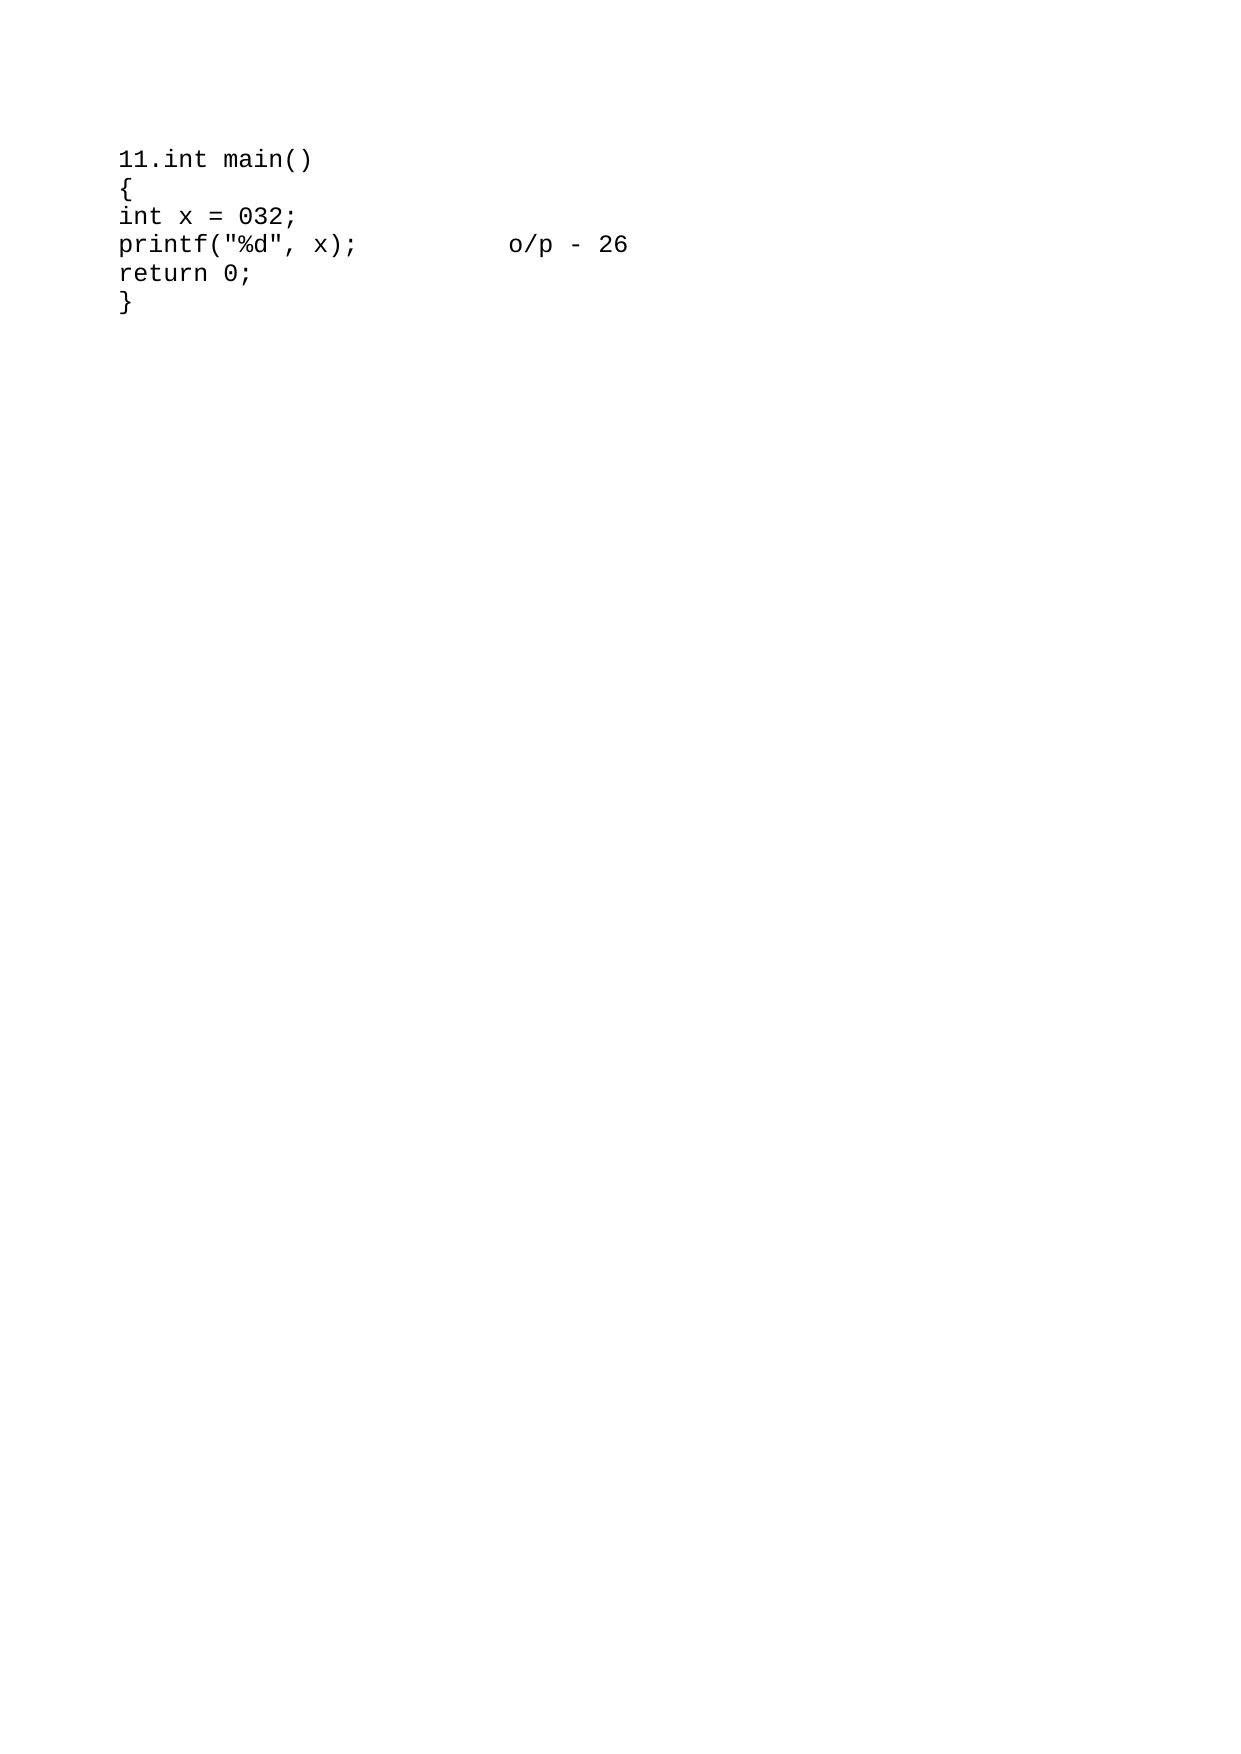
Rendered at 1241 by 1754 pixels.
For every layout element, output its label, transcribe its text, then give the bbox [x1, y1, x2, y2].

text { [118, 175, 1122, 203]
text return 0; [118, 260, 1122, 288]
text 11.int main() [118, 147, 1122, 175]
text } [118, 288, 1122, 317]
text int x = 032; [118, 203, 1122, 232]
text printf("%d", x); o/p - 26 [118, 232, 1122, 260]
